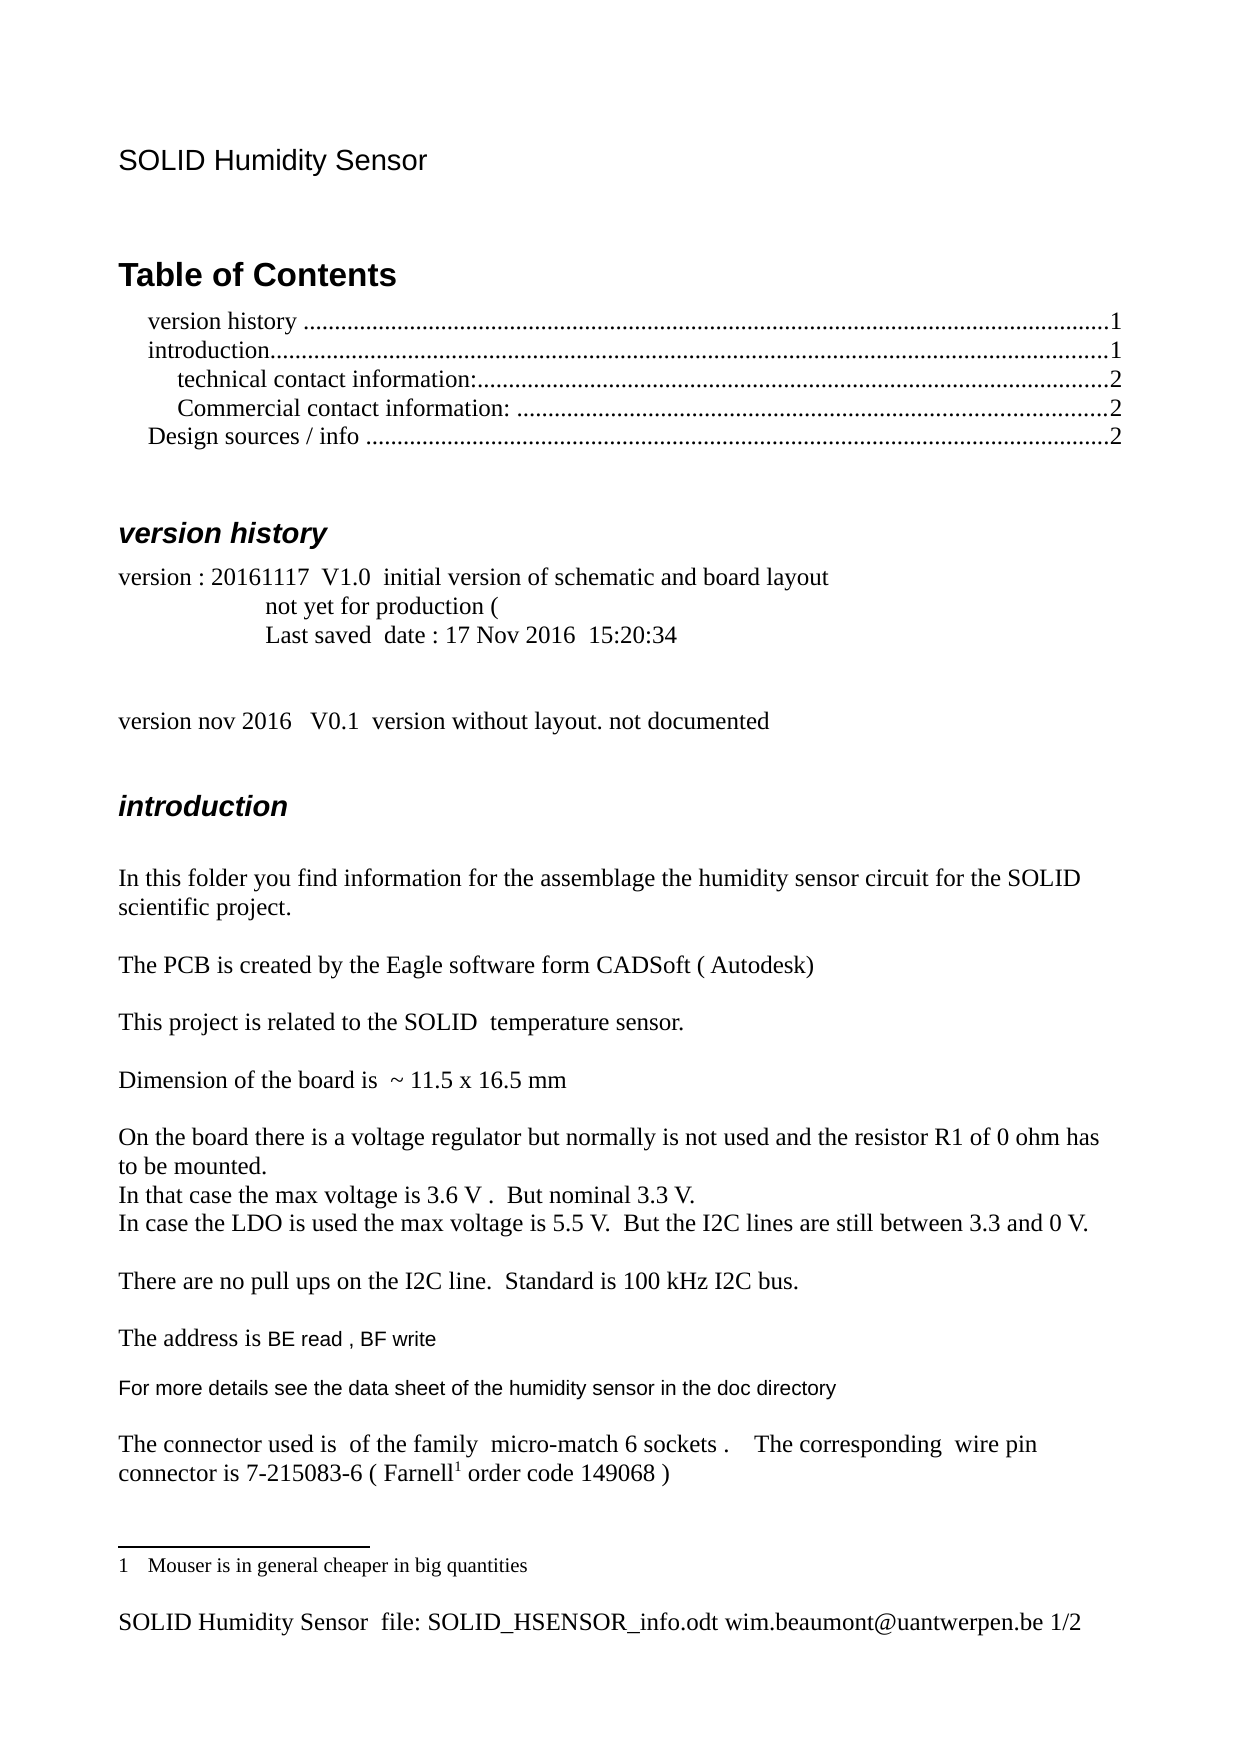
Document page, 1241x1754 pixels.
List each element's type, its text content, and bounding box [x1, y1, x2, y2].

text Mouser is in general cheaper in big quantities [118, 1553, 1122, 1577]
text Design sources / info 2 [148, 421, 1122, 450]
subtitle SOLID Humidity Sensor [118, 143, 1122, 177]
subtitle version history [118, 516, 1122, 550]
text Commercial contact information: 2 [177, 393, 1122, 421]
subtitle Table of Contents [118, 255, 1122, 294]
text Last saved date : 17 Nov 2016 15:20:35 [118, 620, 1122, 649]
text version history 1 [148, 306, 1122, 335]
text version nov 2016 V0.1 version without layout. not documented [118, 706, 1122, 735]
text introduction 1 [148, 335, 1122, 364]
text The address is BE read , BF write [118, 1323, 1122, 1352]
text The connector used is of the family micro-match 6 sockets . The corresponding wire pin connector is 7-215083-6 ( Farnell order code 149068 ) [118, 1429, 1122, 1486]
text technical contact information: 2 [177, 364, 1122, 393]
text In this folder you find information for the assemblage the humidity sensor circuit for the SOLID scientific project. [118, 863, 1122, 921]
text version : 20161117 V1.0 initial version of schematic and board layout not yet for production ( [118, 562, 1122, 620]
text This project is related to the SOLID temperature sensor. [118, 1007, 1122, 1036]
subtitle introduction [118, 789, 1122, 822]
text On the board there is a voltage regulator but normally is not used and the resistor R1 of 0 ohm has to be mounted. In that case the max voltage is 3.6 V . But nominal 3.3 V. In case the LDO is used the max voltage is 5.5 V. But the I2C lines are still between 3.3 and 0 V. [118, 1122, 1122, 1237]
text For more details see the data sheet of the humidity sensor in the doc directory [118, 1376, 1122, 1400]
text The PCB is created by the Eagle software form CADSoft ( Autodesk) [118, 950, 1122, 978]
text There are no pull ups on the I2C line. Standard is 100 kHz I2C bus. [118, 1266, 1122, 1295]
text Dimension of the board is ~ 11.5 x 16.5 mm [118, 1065, 1122, 1093]
